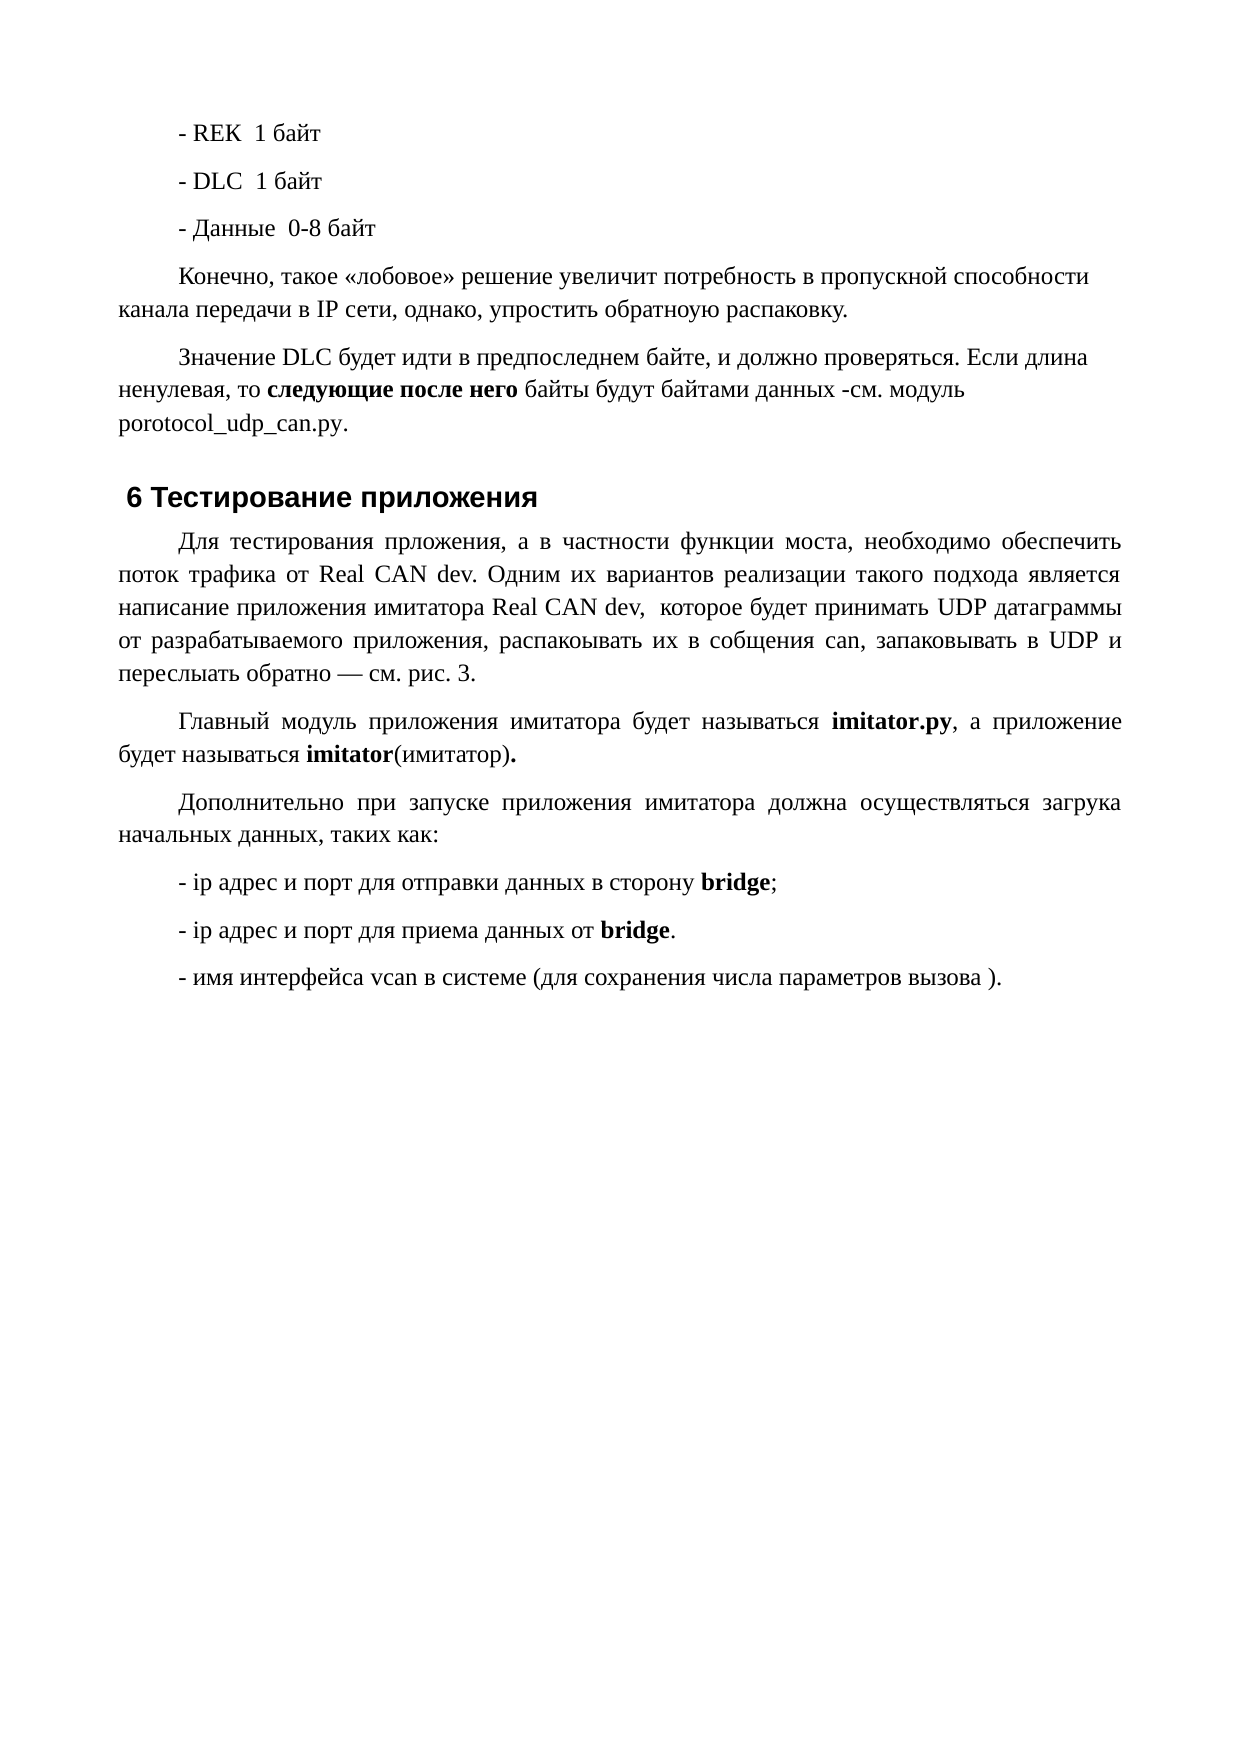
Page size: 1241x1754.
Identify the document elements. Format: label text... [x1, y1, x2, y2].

text - Данные 0-8 байт [118, 213, 1122, 242]
text Значение DLC будет идти в предпоследнем байте, и должно проверяться. Если длина ненулевая, то следующие после него байты будут байтами данных -см. модуль porotocol_udp_can.py. [118, 342, 1122, 436]
text - ip адрес и порт для отправки данных в сторону bridge; [118, 867, 1122, 896]
text Конечно, такое «лобовое» решение увеличит потребность в пропускной способности канала передачи в IP сети, однако, упростить обратноую распаковку. [118, 261, 1122, 323]
text - DLC 1 байт [118, 166, 1122, 194]
text - ip адрес и порт для приема данных от bridge. [118, 915, 1122, 943]
text Главный модуль приложения имитатора будет называться imitator.py, а приложение будет называться imitator(имитатор). [118, 706, 1122, 768]
subtitle 6 Тестирование приложения [118, 480, 1122, 514]
text - имя интерфейса vcan в системе (для сохранения числа параметров вызова ). [118, 962, 1122, 991]
text - RЕК 1 байт [118, 118, 1122, 147]
text Для тестирования прложения, а в частности функции моста, необходимо обеспечить поток трафика от Real CAN dev. Одним их вариантов реализации такого подхода является написание приложения имитатора Real CAN dev, которое будет принимать UDP датаграммы от разрабатываемого приложения, распакоывать их в собщения can, запаковывать в UDP и переслыать обратно — см. рис. 3. [118, 526, 1122, 687]
text Дополнительно при запуске приложения имитатора должна осуществляться загрука начальных данных, таких как: [118, 787, 1122, 848]
